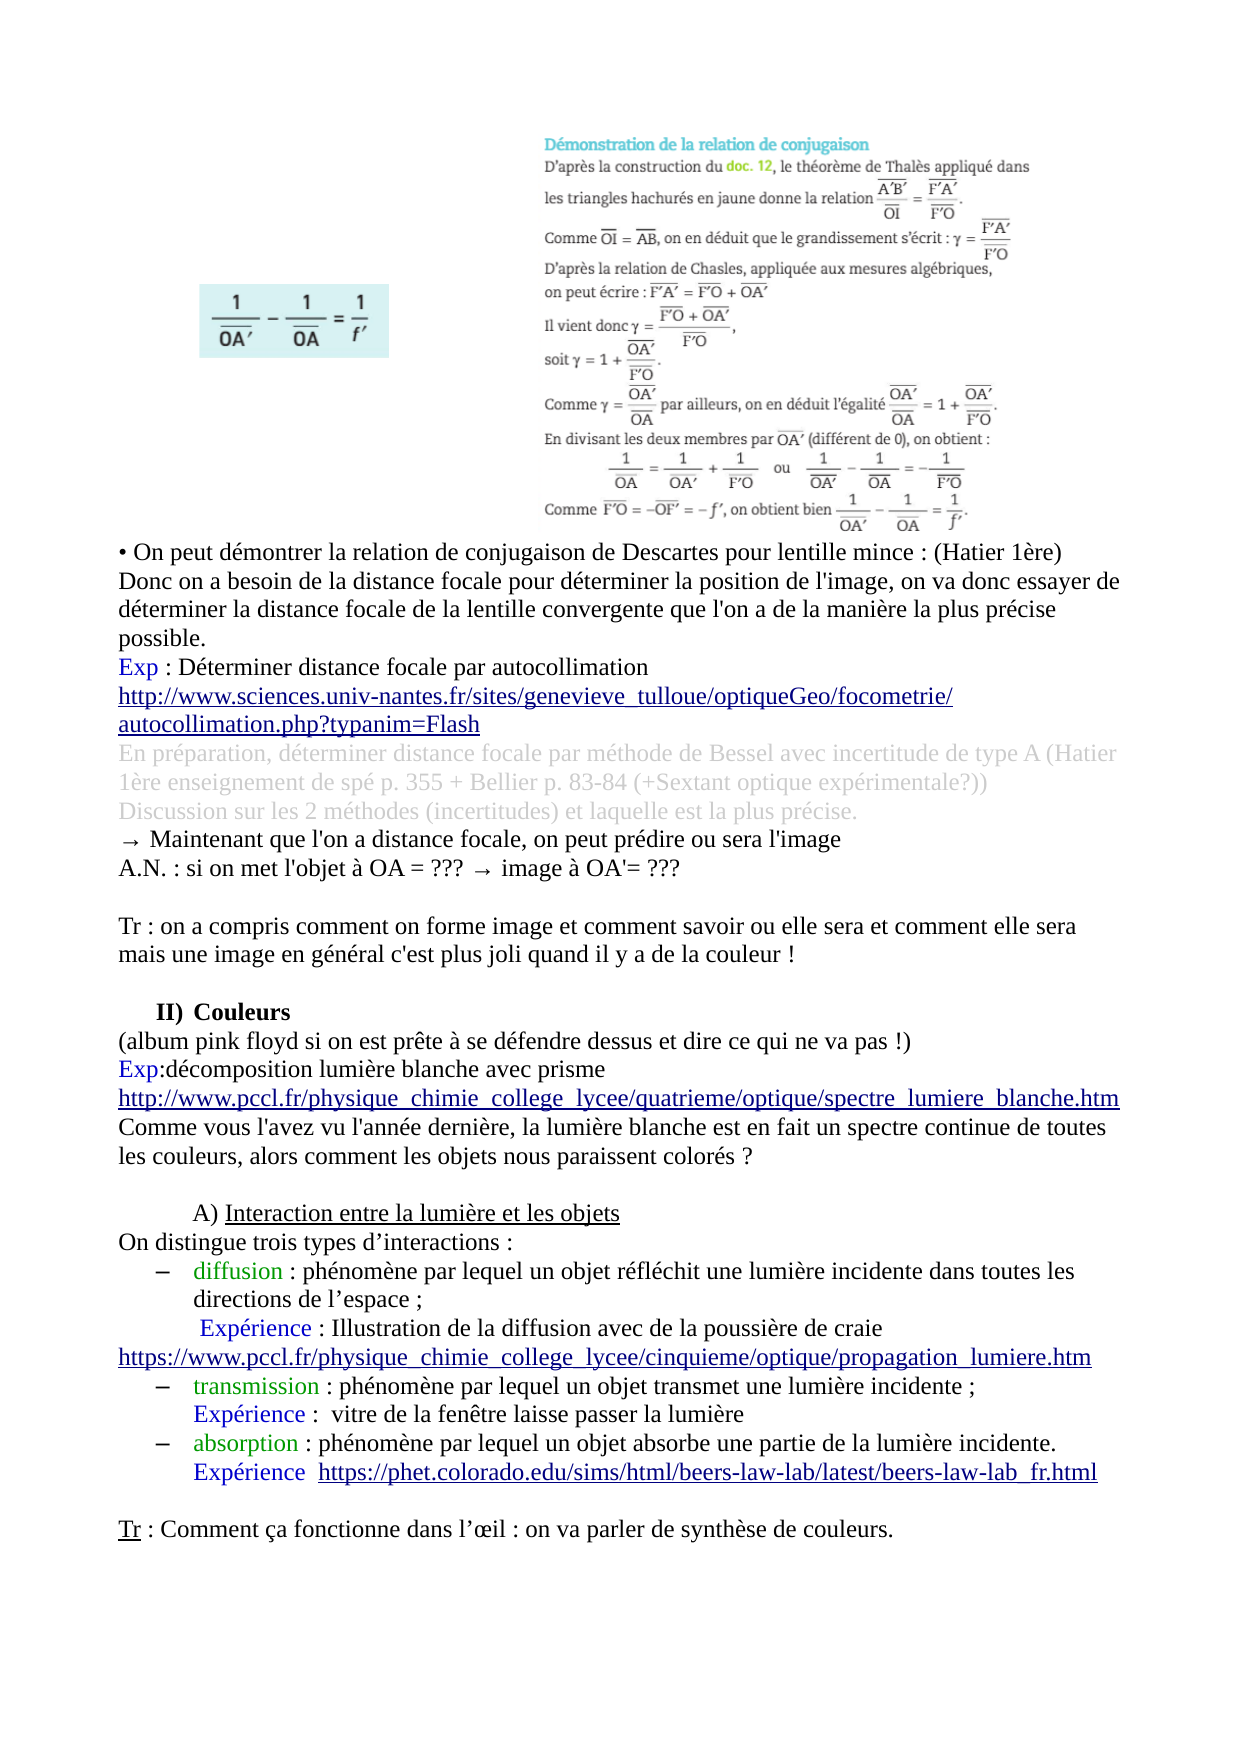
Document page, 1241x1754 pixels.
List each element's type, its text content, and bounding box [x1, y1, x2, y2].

text • On peut démontrer la relation de conjugaison de Descartes pour lentille mince : (Hatier 1ère) Donc on a besoin de la distance focale pour déterminer la position de l'image, on va donc essayer de déterminer la distance focale de la lentille convergente que l'on a de la manière la plus précise possible. [118, 118, 1122, 652]
text Discussion sur les 2 méthodes (incertitudes) et laquelle est la plus précise. [118, 796, 1122, 824]
list diffusion : phénomène par lequel un objet réfléchit une lumière incidente dans toutes les directions de l’espace ; [156, 1256, 1122, 1313]
list Couleurs [156, 997, 1122, 1026]
text Exp:décomposition lumière blanche avec prisme http://www.pccl.fr/physique_chimie_college_lycee/quatrieme/optique/spectre_lumiere_blanche.htm [118, 1054, 1122, 1112]
text https://www.pccl.fr/physique_chimie_college_lycee/cinquieme/optique/propagation_lumiere.htm [118, 1342, 1122, 1371]
text Exp : Déterminer distance focale par autocollimation http://www.sciences.univ-nantes.fr/sites/genevieve_tulloue/optiqueGeo/focometrie/autocollimation.php?typanim=Flash [118, 652, 1122, 738]
list Expérience : Illustration de la diffusion avec de la poussière de craie [156, 1313, 1122, 1342]
list absorption : phénomène par lequel un objet absorbe une partie de la lumière incidente. Expérience https://phet.colorado.edu/sims/html/beers-law-lab/latest/beers-law-lab_fr.html [156, 1428, 1122, 1486]
text → Maintenant que l'on a distance focale, on peut prédire ou sera l'image [118, 824, 1122, 853]
text (album pink floyd si on est prête à se défendre dessus et dire ce qui ne va pas !) [118, 1026, 1122, 1054]
text Tr : on a compris comment on forme image et comment savoir ou elle sera et comment elle sera mais une image en général c'est plus joli quand il y a de la couleur ! [118, 911, 1122, 968]
text En préparation, déterminer distance focale par méthode de Bessel avec incertitude de type A (Hatier 1ère enseignement de spé p. 355 + Bellier p. 83-84 (+Sextant optique expérimentale?)) [118, 738, 1122, 796]
text Comme vous l'avez vu l'année dernière, la lumière blanche est en fait un spectre continue de toutes les couleurs, alors comment les objets nous paraissent colorés ? [118, 1112, 1122, 1169]
text On distingue trois types d’interactions : [118, 1227, 1122, 1256]
text Tr : Comment ça fonctionne dans l’œil : on va parler de synthèse de couleurs. [118, 1514, 1122, 1543]
list transmission : phénomène par lequel un objet transmet une lumière incidente ; [156, 1371, 1122, 1399]
picture [199, 284, 389, 358]
text A) Interaction entre la lumière et les objets [118, 1198, 1122, 1227]
picture [538, 134, 1036, 537]
text A.N. : si on met l'objet à OA = ??? → image à OA'= ??? [118, 853, 1122, 882]
list Expérience : vitre de la fenêtre laisse passer la lumière [156, 1399, 1122, 1428]
